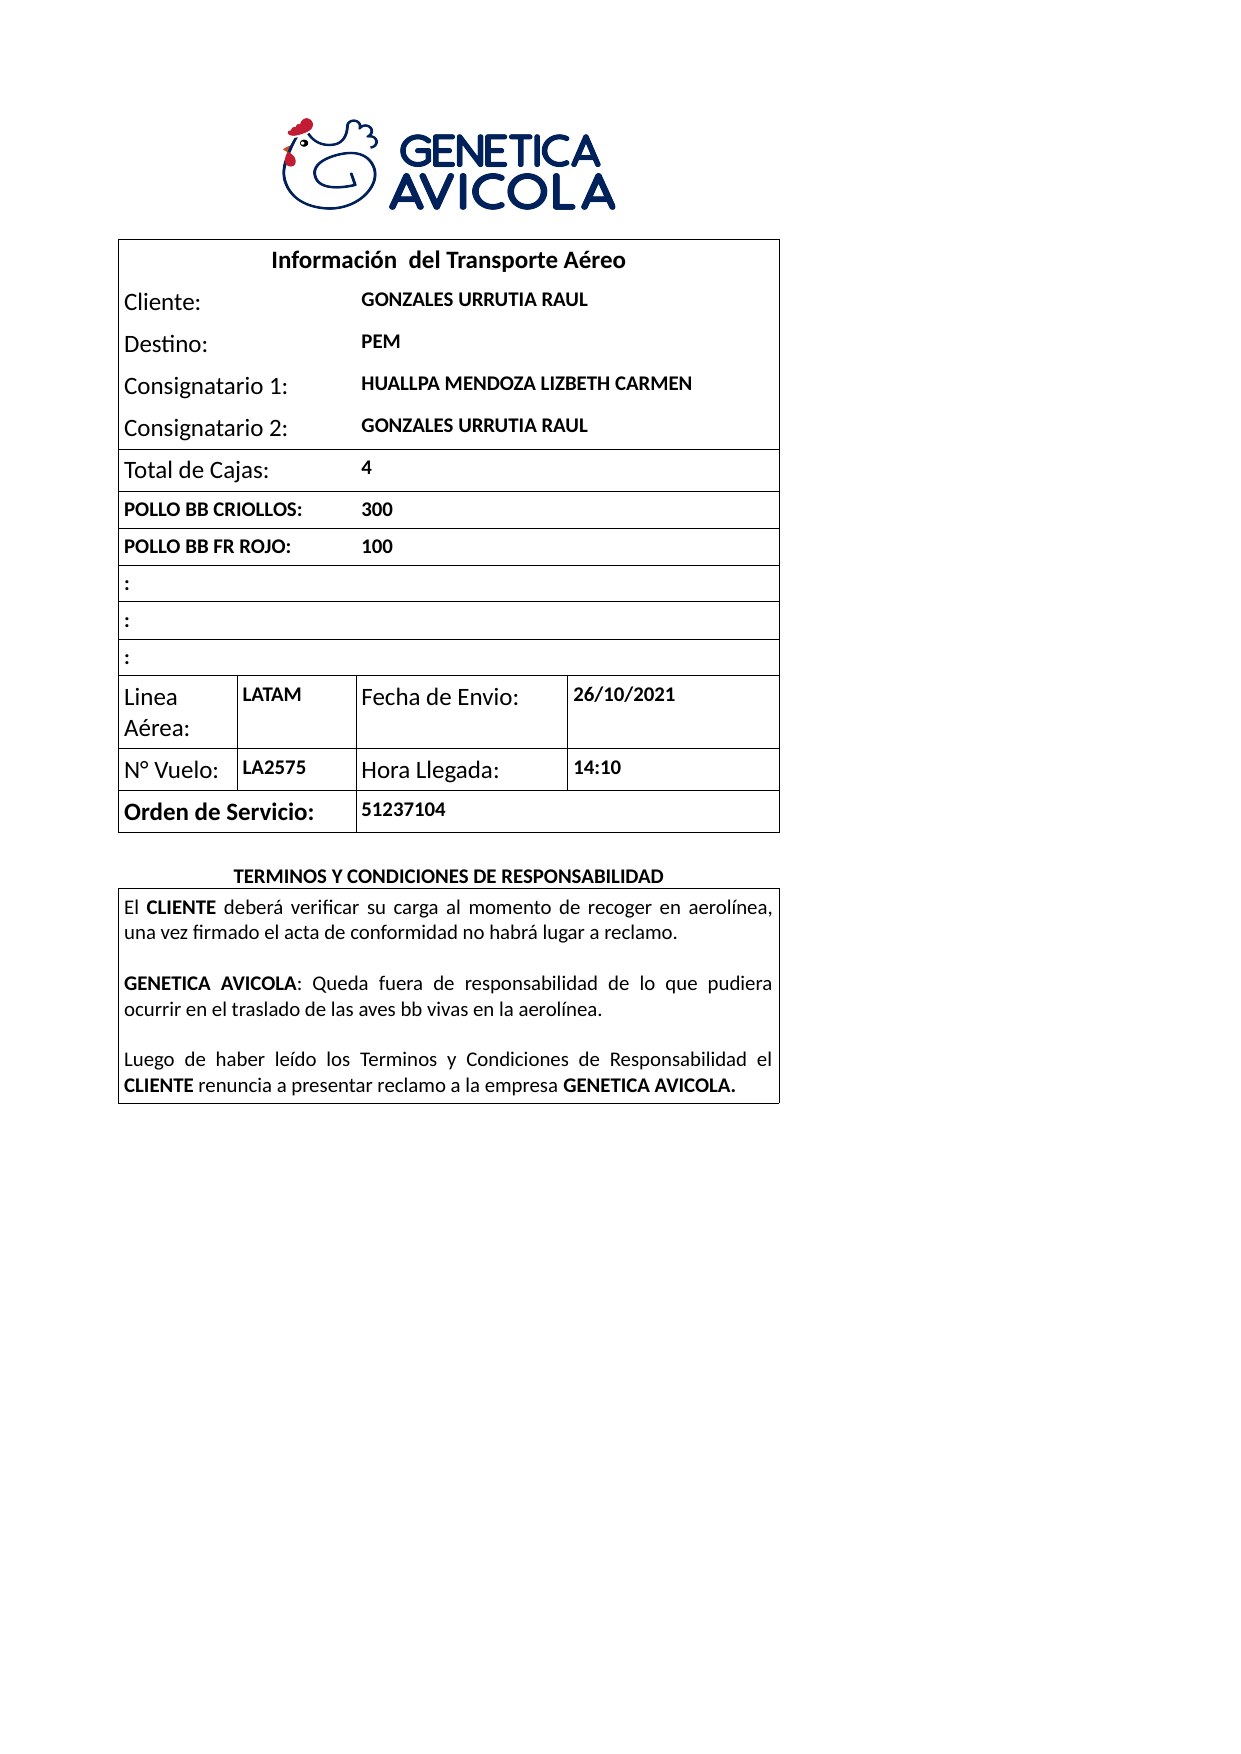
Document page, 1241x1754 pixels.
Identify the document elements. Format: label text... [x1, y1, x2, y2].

table_cell : [119, 602, 356, 638]
table_cell Hora Llegada: [357, 749, 567, 790]
table_cell 100 [356, 529, 779, 564]
table_cell : [119, 640, 356, 675]
table_cell Fecha de Envio: [357, 676, 567, 748]
table_cell 26/10/2021 [568, 676, 779, 748]
table_cell 14:10 [568, 749, 779, 790]
table_cell Total de Cajas: [119, 450, 356, 491]
table_cell Consignatario 2: [119, 406, 356, 448]
table_cell LATAM [238, 676, 356, 748]
table_cell GONZALES URRUTIA RAUL [356, 281, 779, 322]
table_cell LA2575 [238, 749, 356, 790]
table_cell TERMINOS Y CONDICIONES DE RESPONSABILIDAD [118, 833, 779, 888]
table_cell 4 [356, 450, 779, 491]
table_cell [356, 566, 779, 601]
table_header Información del Transporte Aéreo [119, 240, 779, 281]
table_cell Consignatario 1: [119, 365, 356, 406]
table_cell POLLO BB FR ROJO: [119, 529, 356, 564]
table_cell Destino: [119, 323, 356, 364]
table_cell 300 [356, 492, 779, 527]
table_cell Orden de Servicio: [119, 791, 356, 832]
table_cell POLLO BB CRIOLLOS: [119, 492, 356, 527]
table_cell El CLIENTE deberá verificar su carga al momento de recoger en aerolínea, una vez firmado el acta de conformidad no habrá lugar a reclamo. GENETICA AVICOLA: Queda fuera de responsabilidad de lo que pudiera ocurrir en el traslado de las aves bb vivas en la aerolínea. Luego de haber leído los Terminos y Condiciones de Responsabilidad el CLIENTE renuncia a presentar reclamo a la empresa GENETICA AVICOLA. [119, 889, 779, 1103]
table_cell PEM [356, 323, 779, 364]
table_cell 51237104 [357, 791, 779, 832]
table_cell : [119, 566, 356, 601]
table_cell GONZALES URRUTIA RAUL [356, 406, 779, 448]
table_cell N° Vuelo: [119, 749, 237, 790]
table_cell Cliente: [119, 281, 356, 322]
table_cell Linea Aérea: [119, 676, 237, 748]
table_cell [356, 602, 779, 638]
table_cell HUALLPA MENDOZA LIZBETH CARMEN [356, 365, 779, 406]
table_cell [356, 640, 779, 675]
picture [282, 118, 616, 210]
